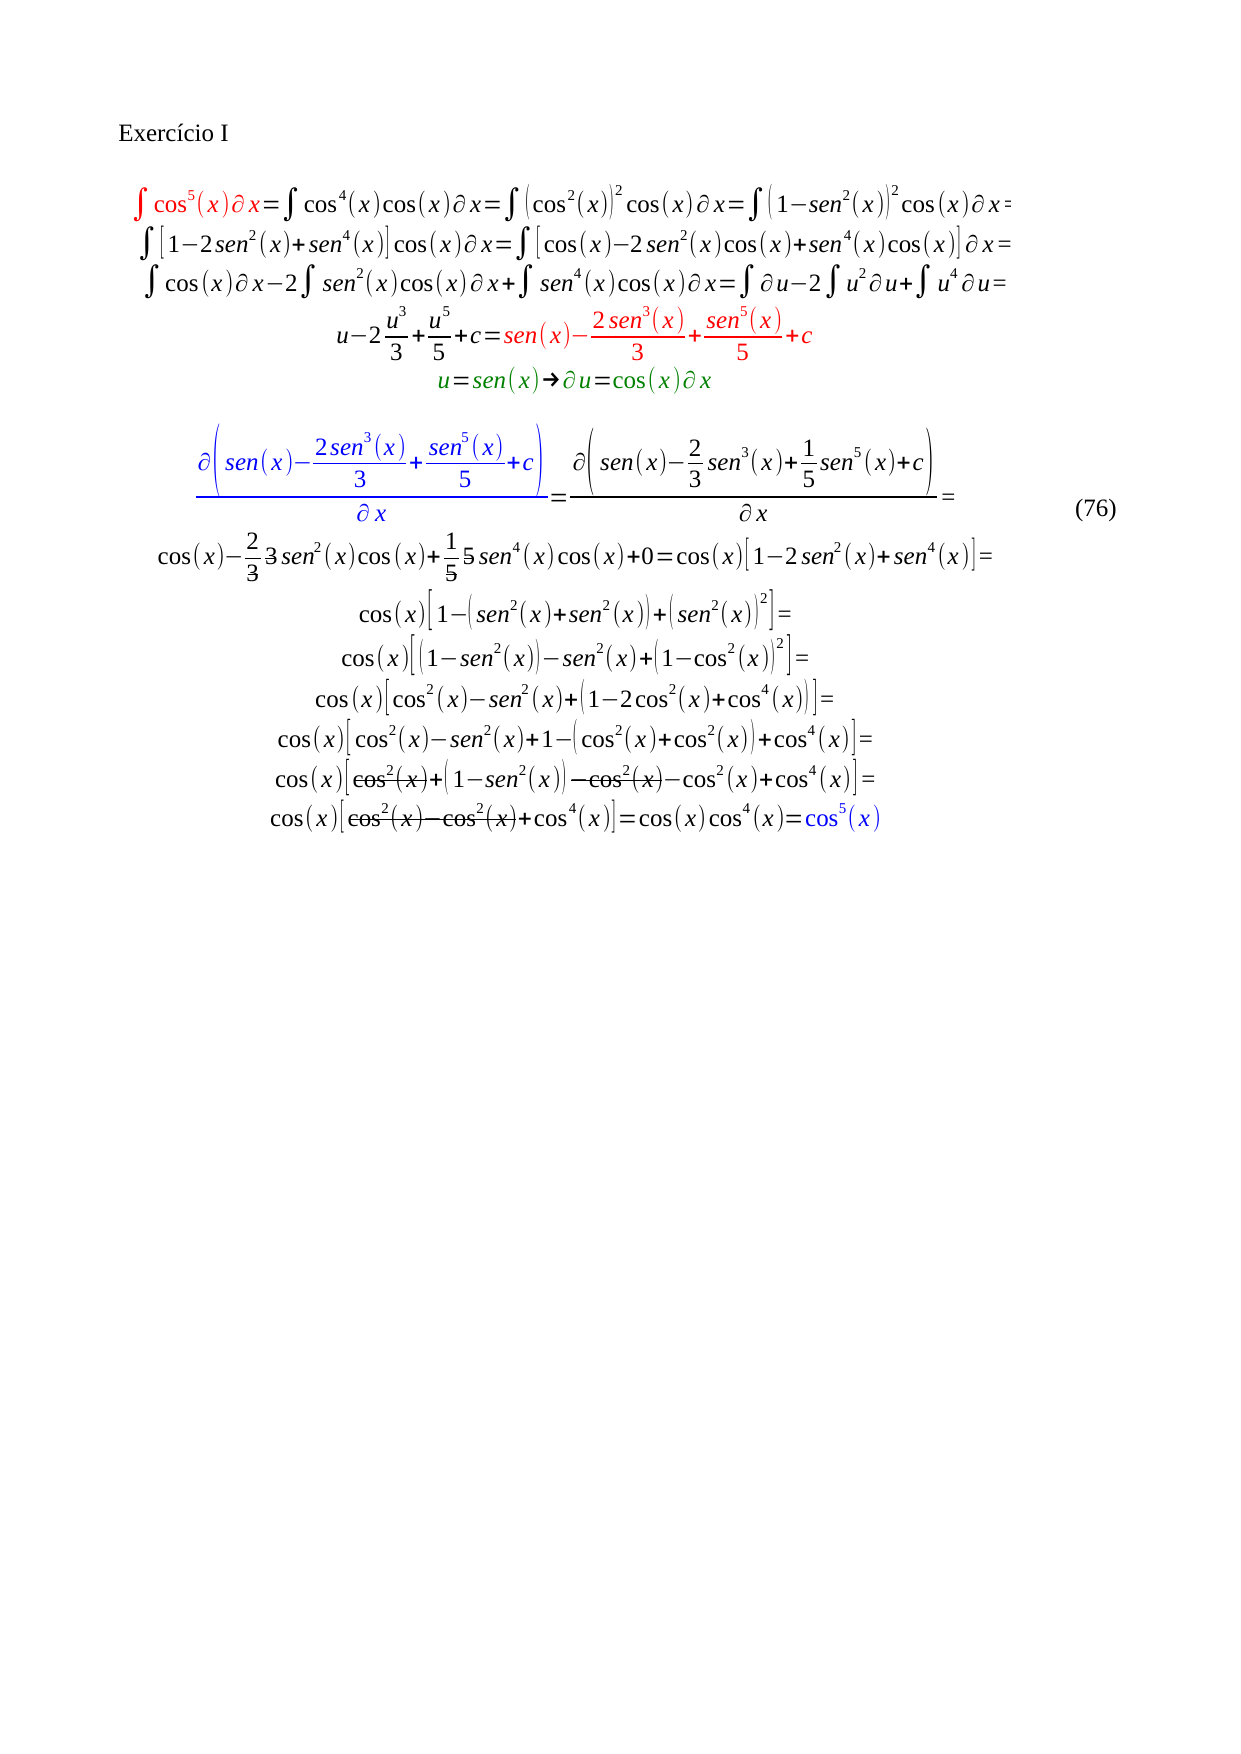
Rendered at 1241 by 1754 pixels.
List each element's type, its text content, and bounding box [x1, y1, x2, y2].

table_header (76) [1010, 176, 1122, 840]
table_header [118, 176, 1010, 840]
text Exercício I [118, 118, 1122, 147]
